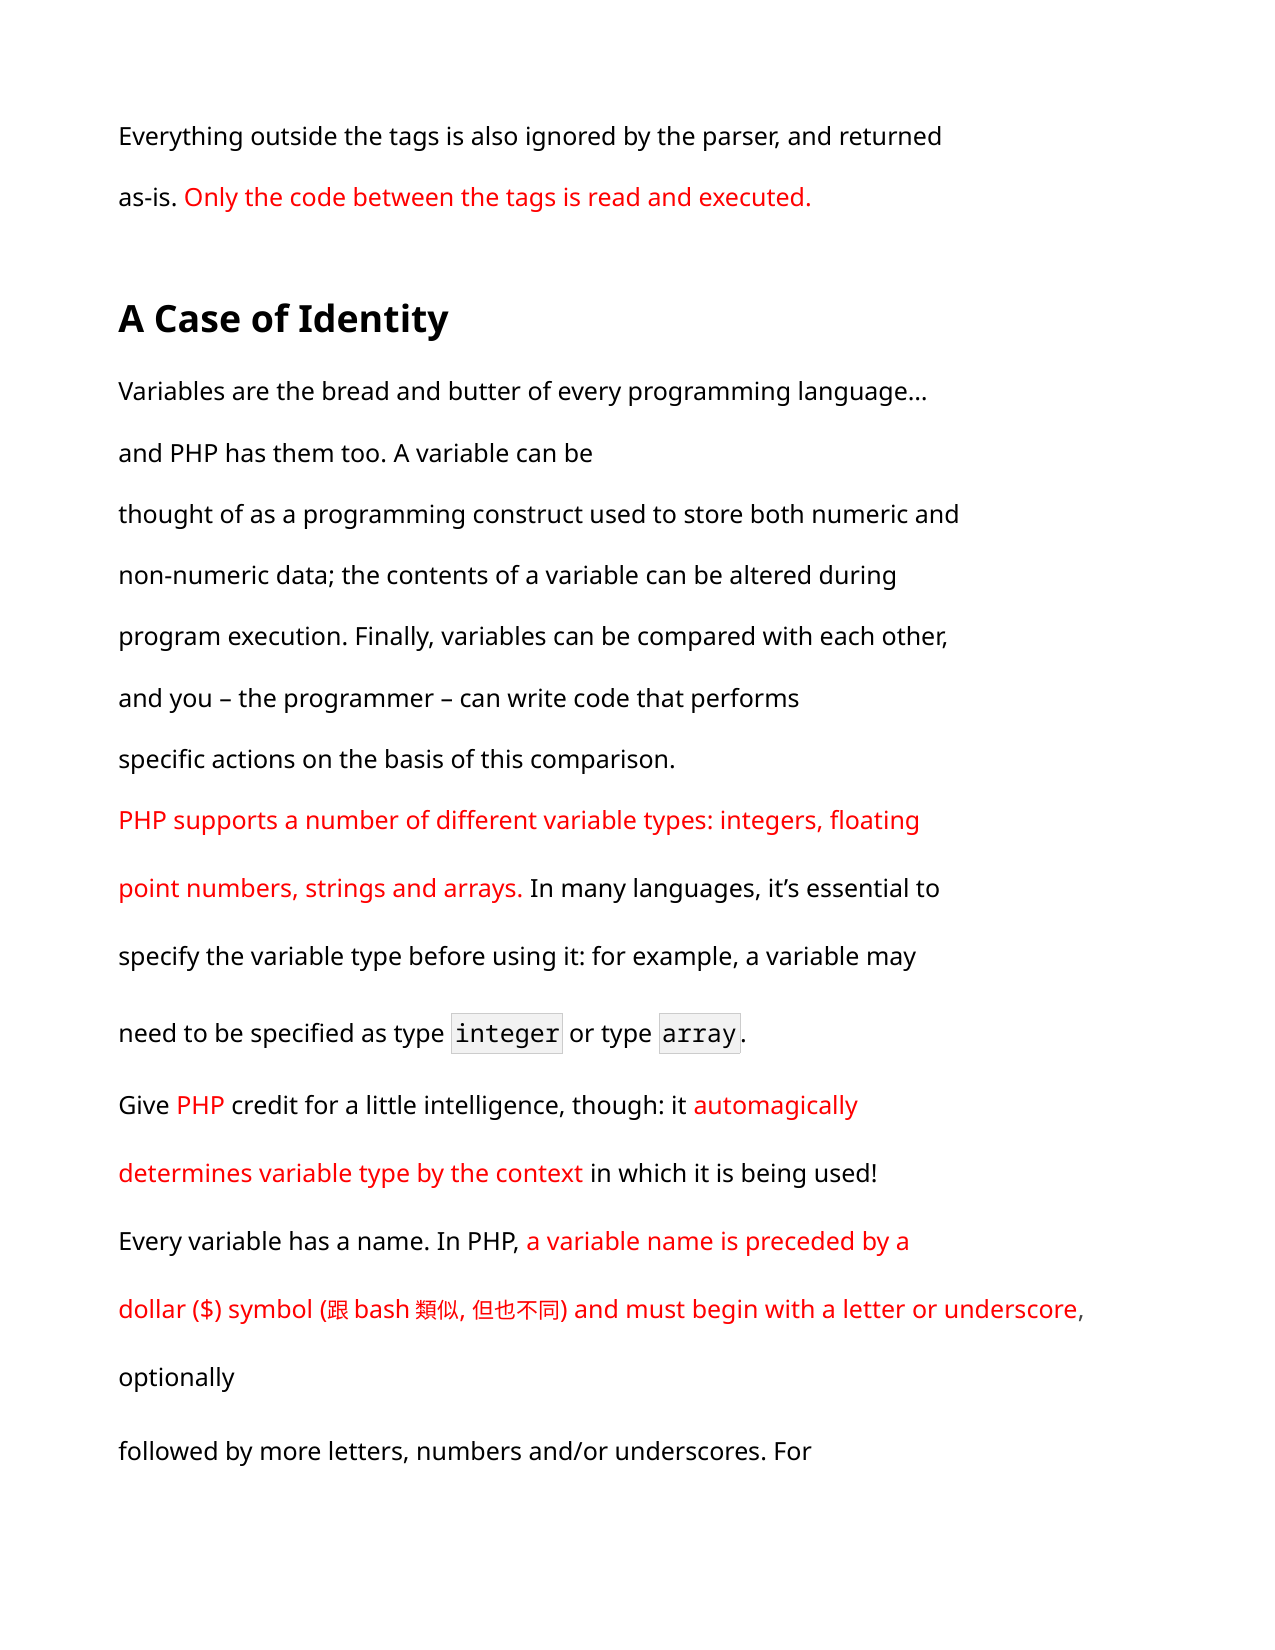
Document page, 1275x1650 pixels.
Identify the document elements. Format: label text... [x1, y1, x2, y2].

text Variables are the bread and butter of every programming language… and PHP has them too. A variable can be thought of as a programming construct used to store both numeric and non-numeric data; the contents of a variable can be altered during program execution. Finally, variables can be compared with each other, and you – the programmer – can write code that performs specific actions on the basis of this comparison. [118, 374, 1157, 776]
subtitle A Case of Identity [118, 292, 1157, 343]
text PHP supports a number of different variable types: integers, floating point numbers, strings and arrays. In many languages, it’s essential to specify the variable type before using it: for example, a variable may need to be specified as type integer or type array. Give PHP credit for a little intelligence, though: it automagically determines variable type by the context in which it is being used! [118, 803, 1157, 1189]
text Every variable has a name. In PHP, a variable name is preceded by a dollar ($) symbol (跟bash類似, 但也不同) and must begin with a letter or underscore, optionally followed by more letters, numbers and/or underscores. For [118, 1223, 1157, 1468]
text Everything outside the tags is also ignored by the parser, and returned as-is. Only the code between the tags is read and executed. [118, 118, 1157, 213]
